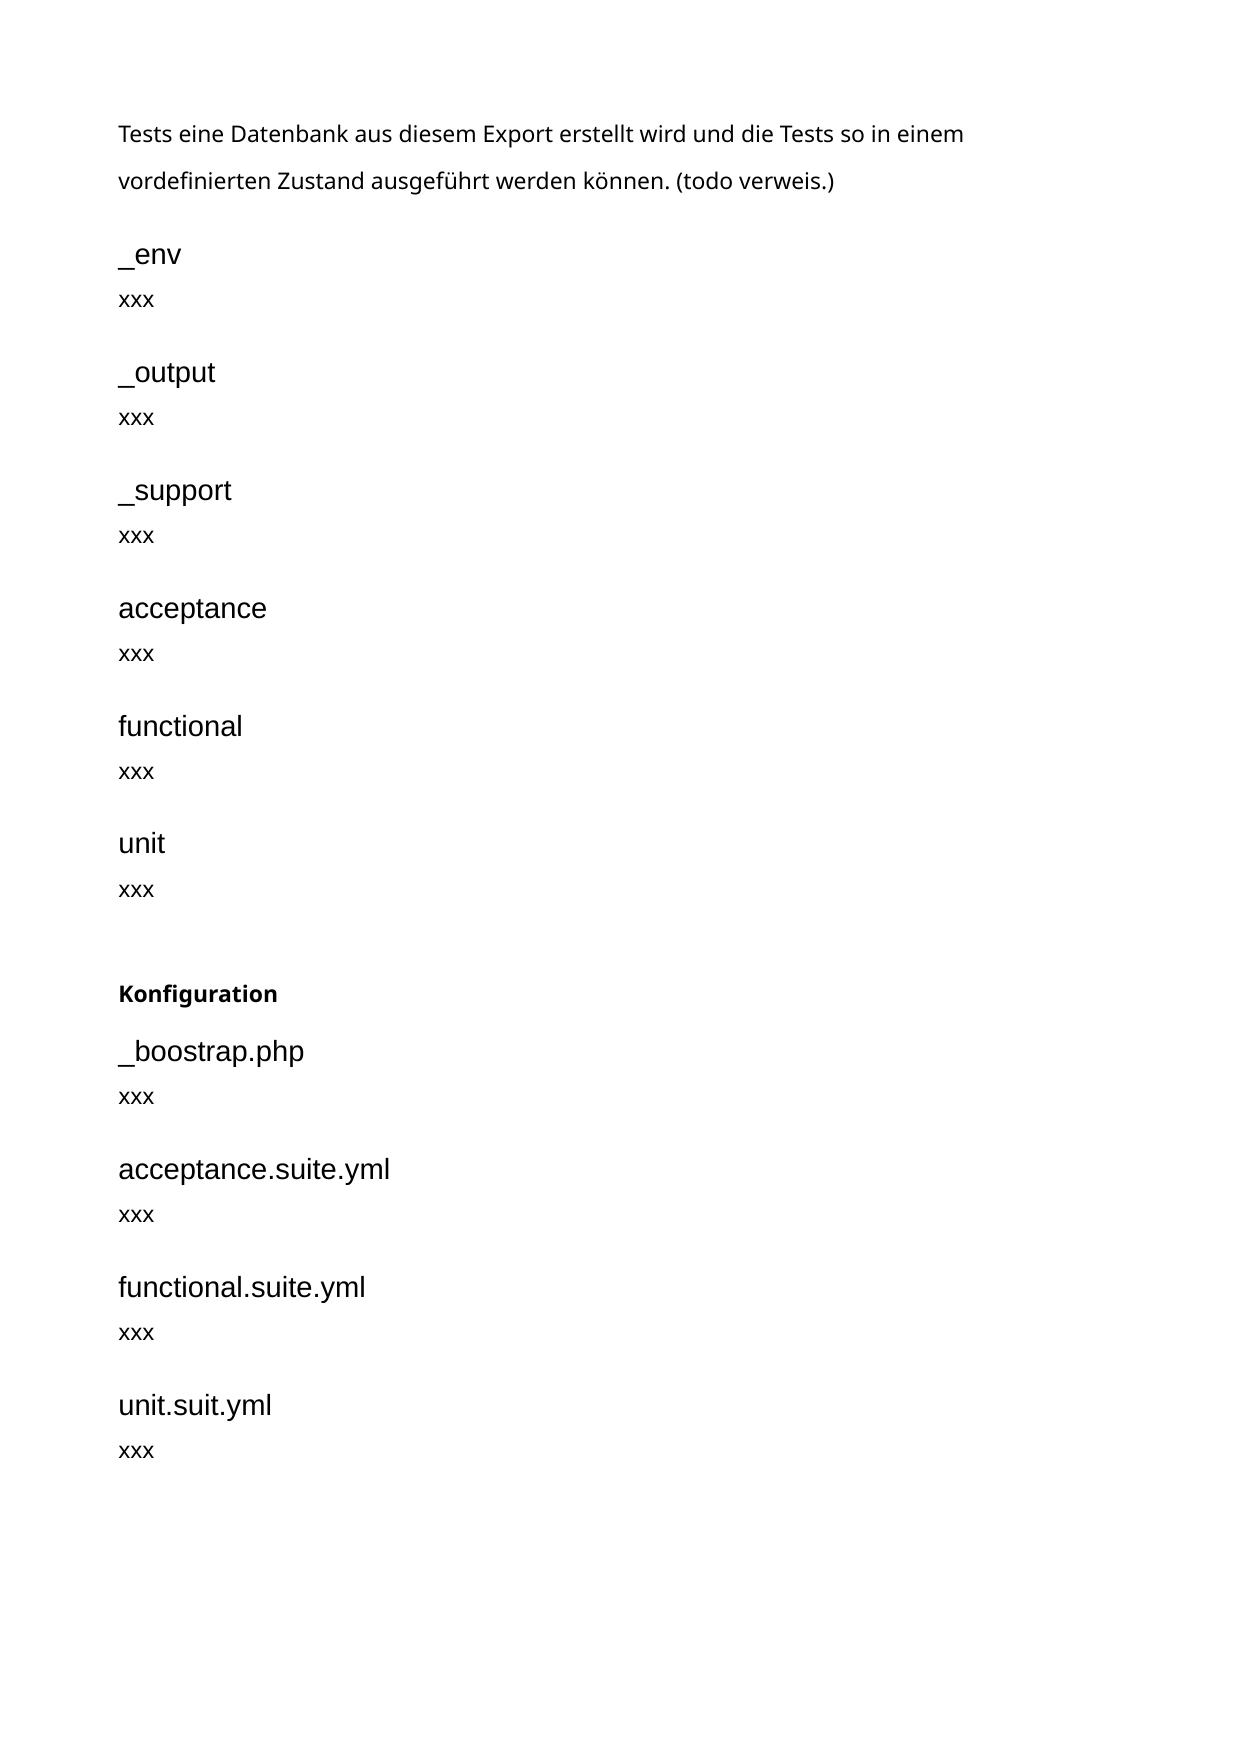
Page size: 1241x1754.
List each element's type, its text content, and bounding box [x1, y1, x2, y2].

subtitle unit [118, 826, 1122, 860]
subtitle acceptance.suite.yml [118, 1152, 1122, 1185]
text xxx [118, 637, 1122, 668]
subtitle functional.suite.yml [118, 1270, 1122, 1303]
text xxx [118, 283, 1122, 314]
text Tests eine Datenbank aus diesem Export erstellt wird und die Tests so in einem vordefinierten Zustand ausgeführt werden können. (todo verweis.) [118, 118, 1122, 196]
text xxx [118, 519, 1122, 550]
text xxx [118, 754, 1122, 786]
text xxx [118, 1198, 1122, 1229]
text xxx [118, 1316, 1122, 1347]
text xxx [118, 1080, 1122, 1111]
text xxx [118, 401, 1122, 432]
text xxx [118, 872, 1122, 904]
text xxx [118, 1434, 1122, 1465]
subtitle _output [118, 355, 1122, 388]
subtitle _env [118, 237, 1122, 270]
subtitle functional [118, 708, 1122, 742]
subtitle Konfiguration [118, 978, 1122, 1009]
subtitle unit.suit.yml [118, 1388, 1122, 1421]
subtitle acceptance [118, 591, 1122, 624]
subtitle _boostrap.php [118, 1034, 1122, 1067]
subtitle _support [118, 473, 1122, 506]
